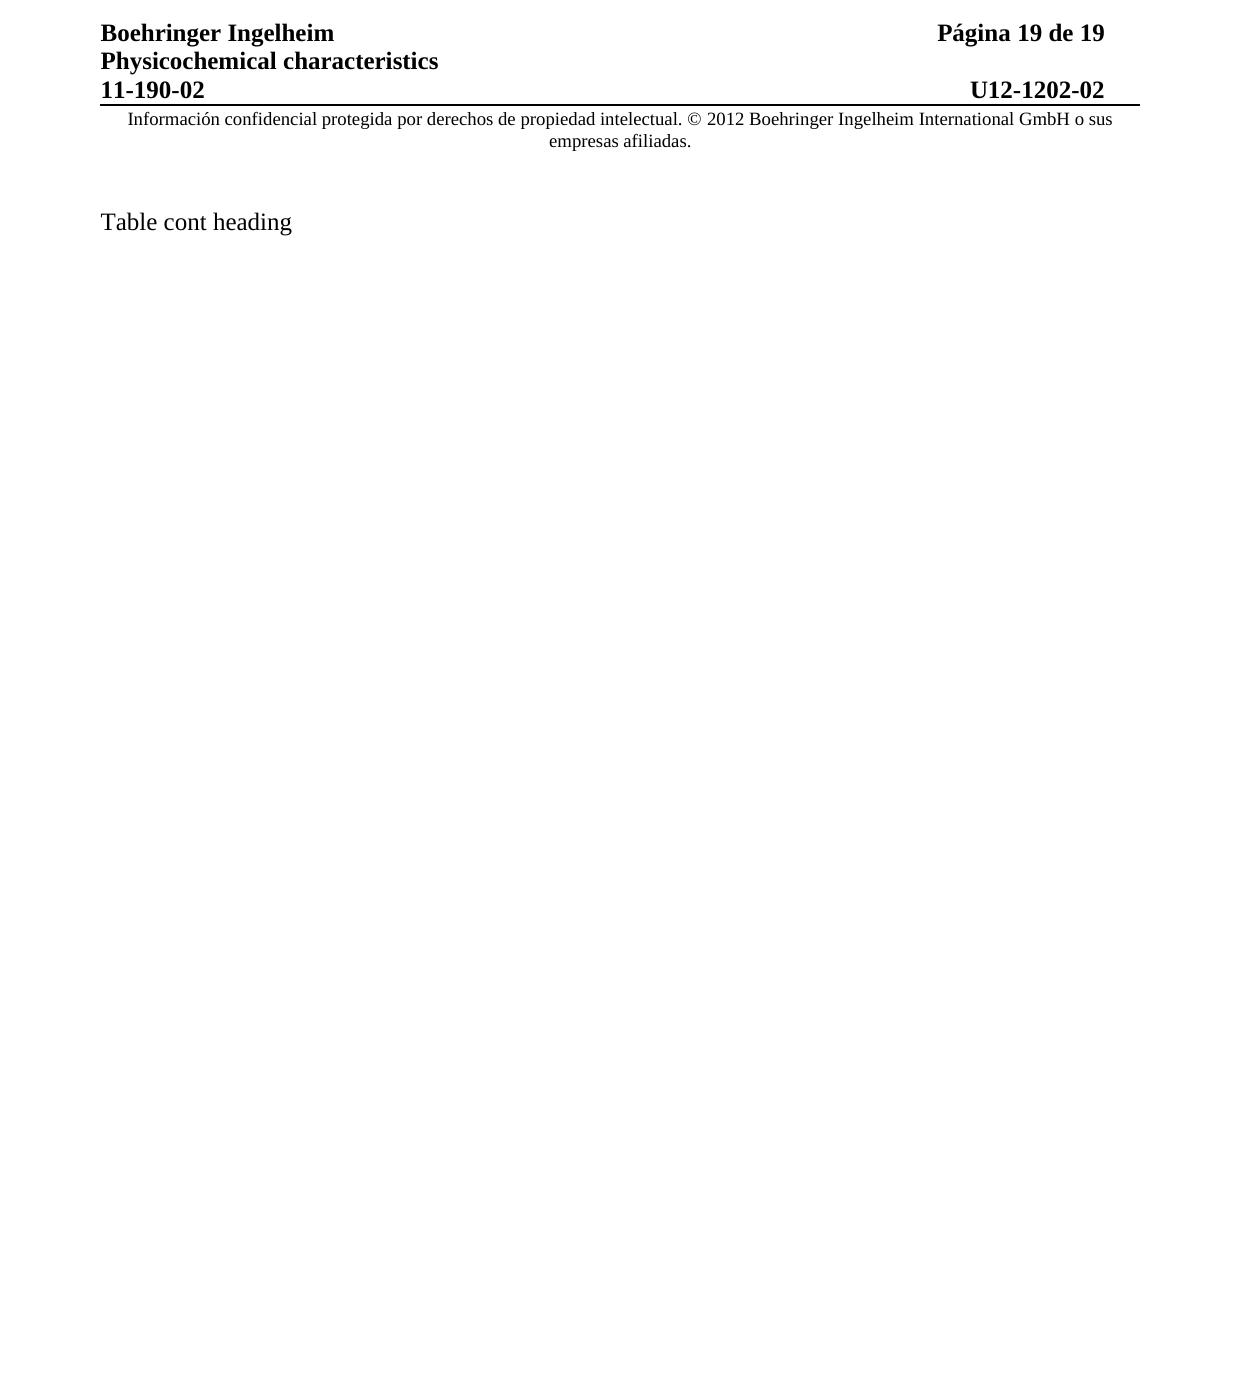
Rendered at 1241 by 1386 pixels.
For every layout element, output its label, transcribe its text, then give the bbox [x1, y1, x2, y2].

subtitle Table cont heading [100, 207, 1140, 236]
